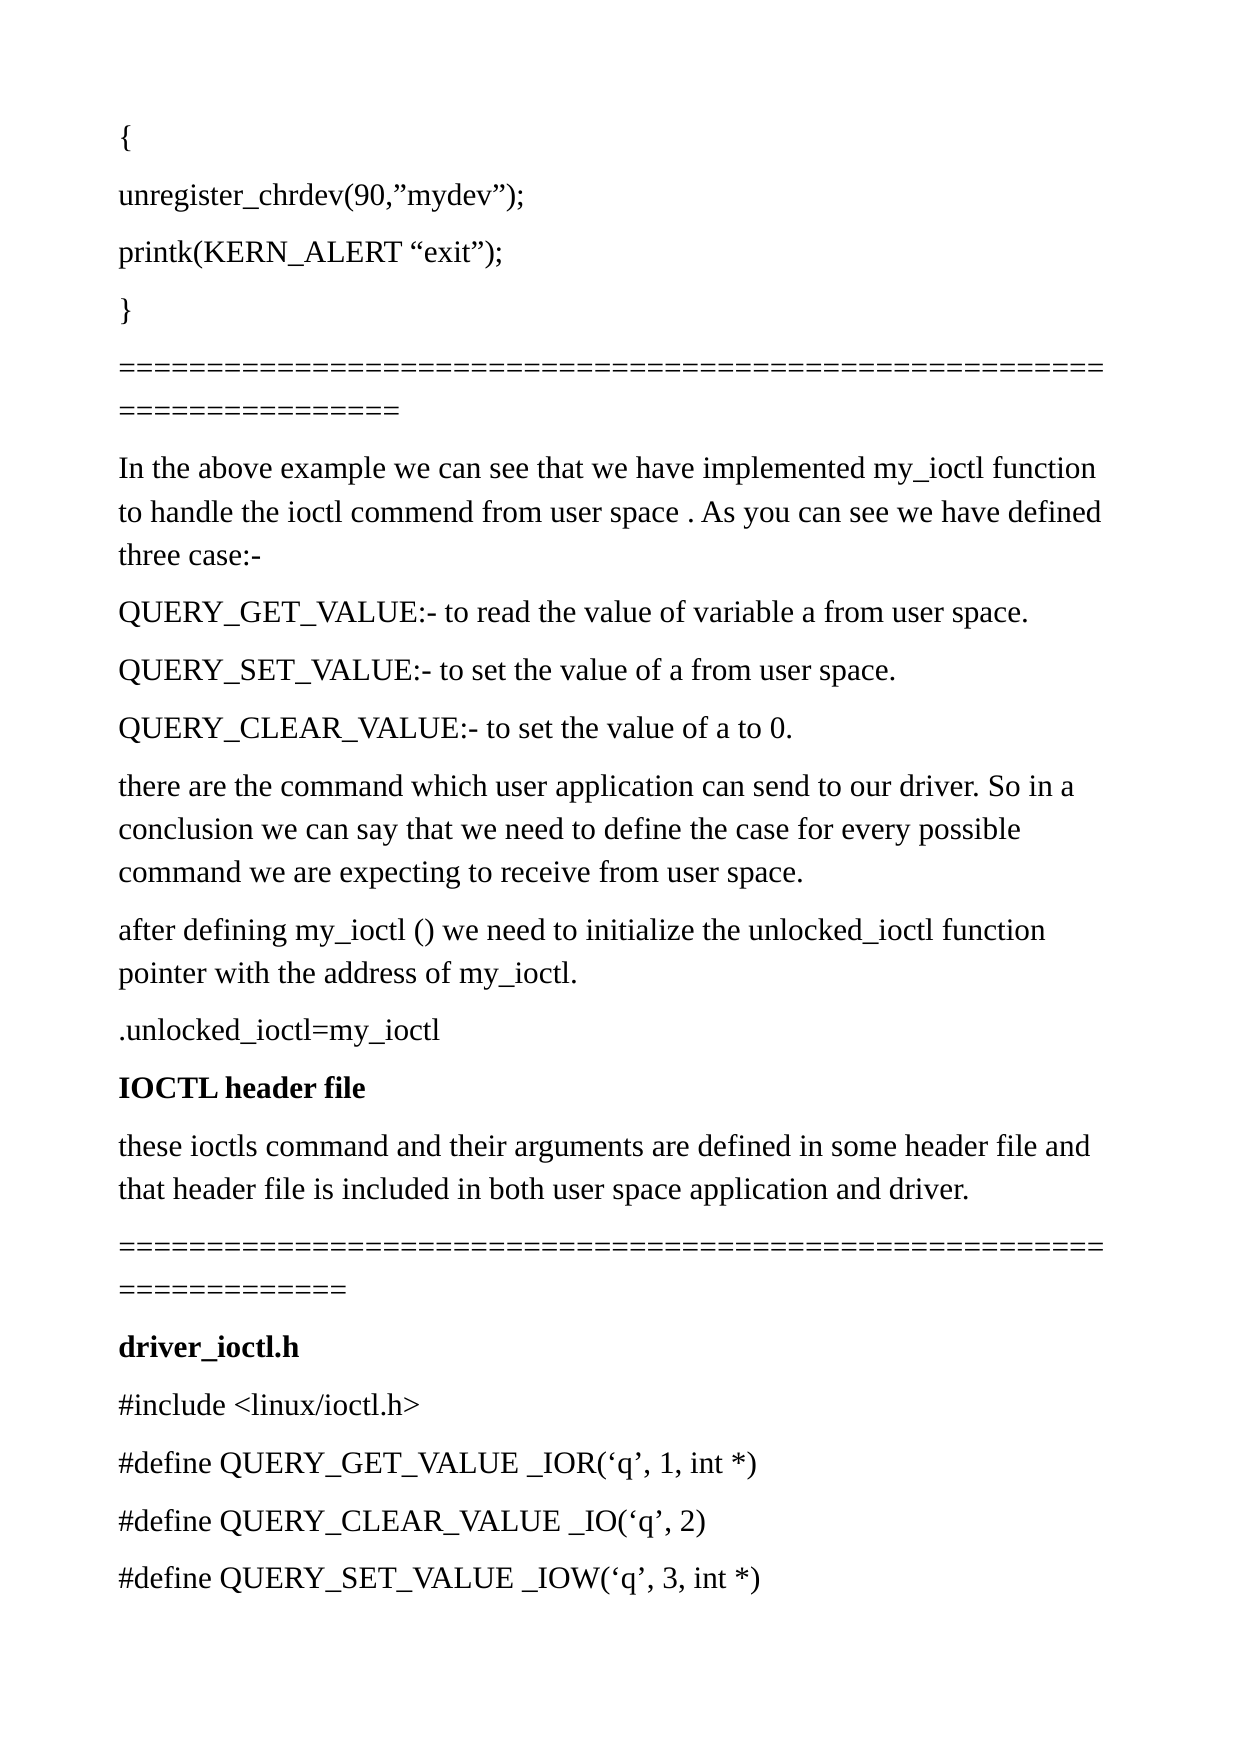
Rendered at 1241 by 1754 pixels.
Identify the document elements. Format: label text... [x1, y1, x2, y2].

text QUERY_CLEAR_VALUE:- to set the value of a to 0. [118, 709, 1122, 745]
text printk(KERN_ALERT “exit”); [118, 233, 1122, 269]
text In the above example we can see that we have implemented my_ioctl function to handle the ioctl commend from user space . As you can see we have defined three case:- [118, 450, 1122, 572]
text .unlocked_ioctl=my_ioctl [118, 1012, 1122, 1048]
text QUERY_SET_VALUE:- to set the value of a from user space. [118, 651, 1122, 687]
text ===================================================================== [118, 1228, 1122, 1307]
text after defining my_ioctl () we need to initialize the unlocked_ioctl function pointer with the address of my_ioctl. [118, 911, 1122, 990]
text } [118, 291, 1122, 327]
text ======================================================================== [118, 349, 1122, 428]
text QUERY_GET_VALUE:- to read the value of variable a from user space. [118, 594, 1122, 630]
text unregister_chrdev(90,”mydev”); [118, 176, 1122, 212]
text driver_ioctl.h [118, 1329, 1122, 1365]
text there are the command which user application can send to our driver. So in a conclusion we can say that we need to define the case for every possible command we are expecting to receive from user space. [118, 767, 1122, 889]
text these ioctls command and their arguments are defined in some header file and that header file is included in both user space application and driver. [118, 1127, 1122, 1206]
text #define QUERY_SET_VALUE _IOW(‘q’, 3, int *) [118, 1559, 1122, 1596]
text #define QUERY_GET_VALUE _IOR(‘q’, 1, int *) [118, 1444, 1122, 1480]
text #define QUERY_CLEAR_VALUE _IO(‘q’, 2) [118, 1502, 1122, 1538]
text { [118, 118, 1122, 154]
text #include <linux/ioctl.h> [118, 1386, 1122, 1422]
text IOCTL header file [118, 1069, 1122, 1105]
